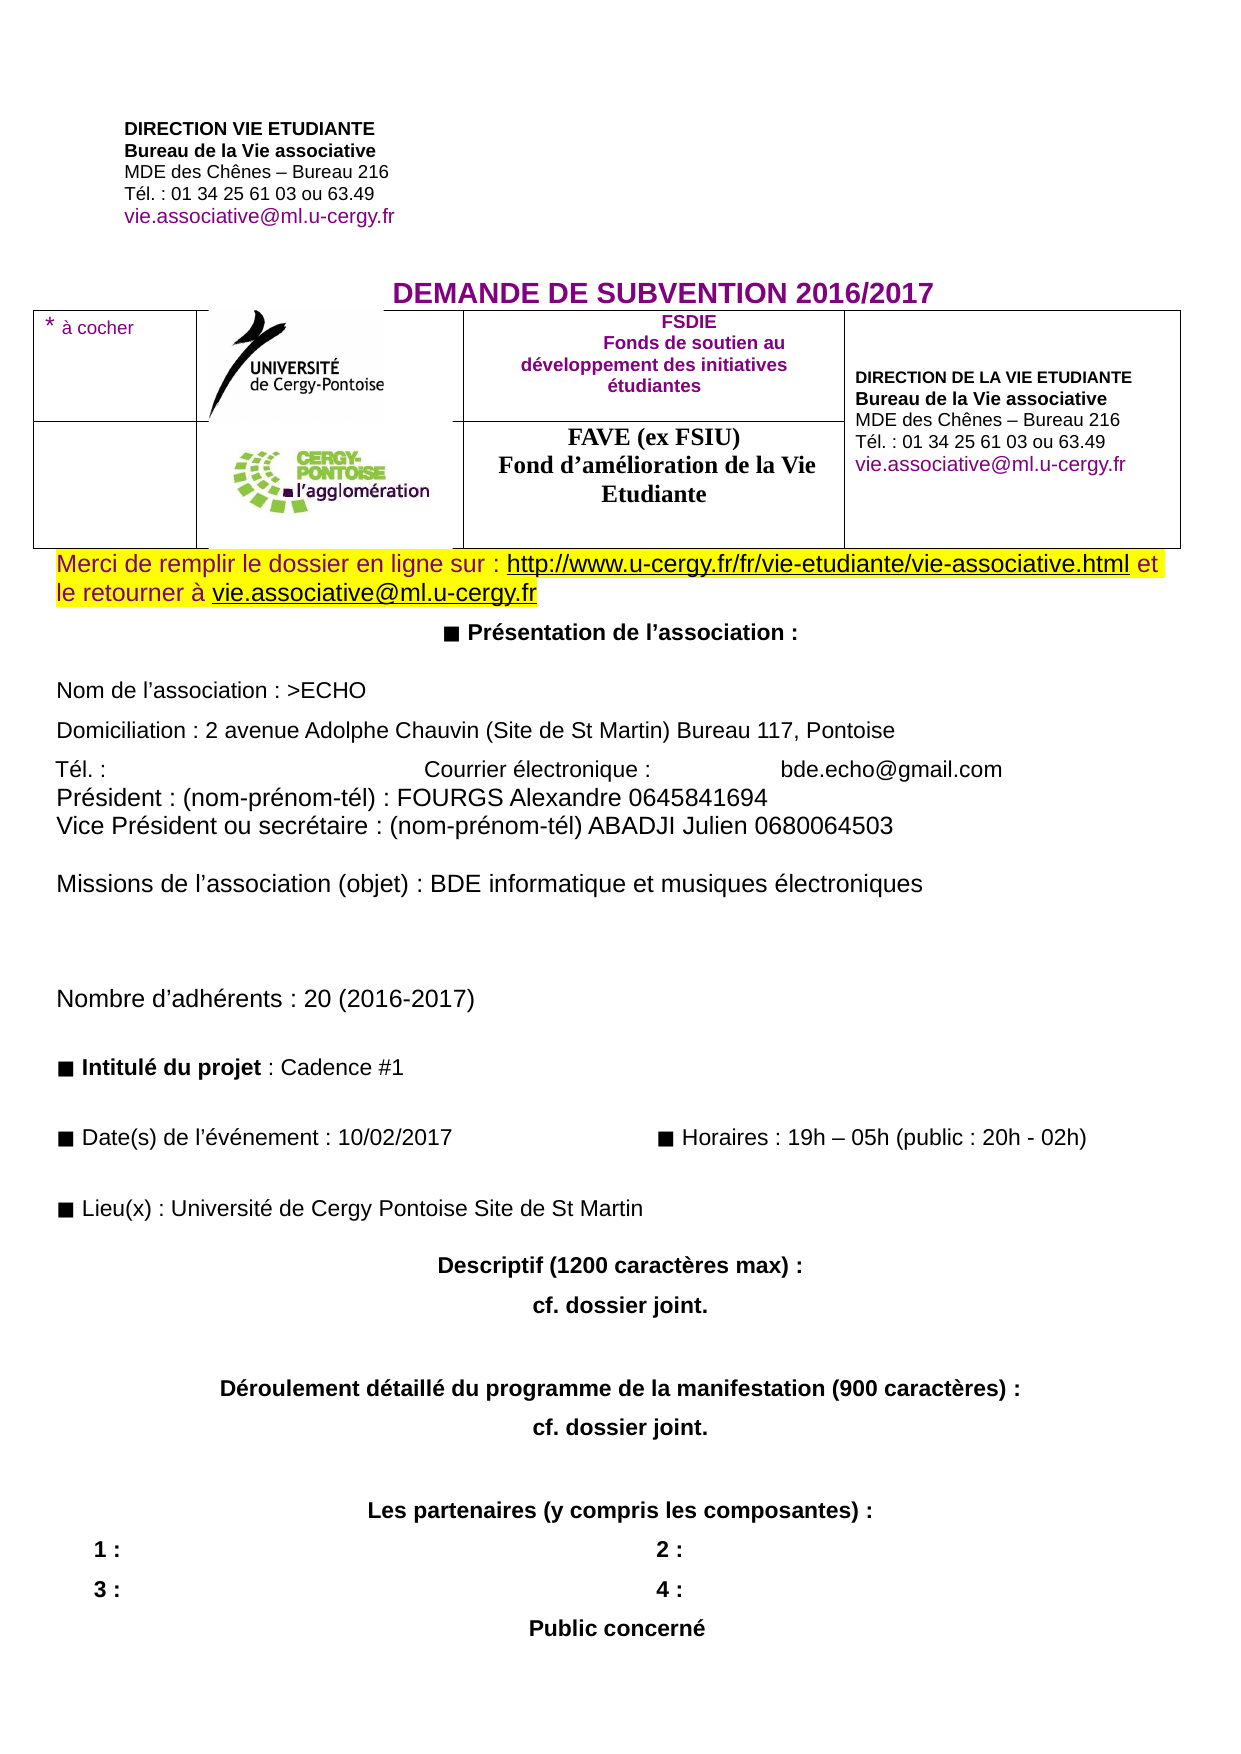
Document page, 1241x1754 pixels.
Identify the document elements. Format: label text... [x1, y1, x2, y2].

text ◼ Lieu(x) : Université de Cergy Pontoise Site de St Martin [56, 1182, 1184, 1229]
text cf. dossier joint. [56, 1414, 1184, 1440]
text Nom de l’association : >ECHO [56, 677, 1184, 703]
list DEMANDE DE SUBVENTION 2016/2017 [262, 276, 1045, 309]
text 3 : 4 : [94, 1576, 1184, 1602]
table_header DIRECTION DE LA VIE ETUDIANTE Bureau de la Vie associative MDE des Chênes – Bureau 216 Tél. : 01 34 25 61 03 ou 63.49 vie.associative@ml.u-cergy.fr [845, 311, 1180, 548]
table_header Courrier électronique : [383, 756, 720, 782]
text Vice Président ou secrétaire : (nom-prénom-tél) ABADJI Julien 0680064503 [56, 811, 1184, 840]
table_cell [34, 422, 196, 548]
text Les partenaires (y compris les composantes) : [56, 1497, 1184, 1523]
text 1 : 2 : [94, 1536, 1184, 1562]
text Domiciliation : 2 avenue Adolphe Chauvin (Site de St Martin) Bureau 117, Pontoise [56, 717, 1184, 743]
text Nombre d’adhérents : 20 (2016-2017) [56, 984, 1184, 1012]
table_header FSDIE Fonds de soutien au développement des initiatives étudiantes [464, 311, 844, 421]
table_cell [453, 422, 463, 548]
text ◼ Intitulé du projet : Cadence #1 [56, 1041, 1184, 1088]
table_cell [197, 422, 208, 548]
table_header [384, 311, 463, 421]
table_header [197, 311, 208, 421]
picture [208, 310, 453, 549]
text Descriptif (1200 caractères max) : [56, 1252, 1184, 1279]
text Merci de remplir le dossier en ligne sur : http://www.u-cergy.fr/fr/vie-etudiante/vie-associative.html et le retourner à vie.associative@ml.u-cergy.fr [56, 549, 1184, 607]
text Missions de l’association (objet) : BDE informatique et musiques électroniques [56, 869, 1184, 897]
table_header DIRECTION VIE ETUDIANTE Bureau de la Vie associative MDE des Chênes – Bureau 216 Tél. : 01 34 25 61 03 ou 63.49 vie.associative@ml.u-cergy.fr [38, 89, 758, 233]
text Président : (nom-prénom-tél) : FOURGS Alexandre 0645841694 [56, 782, 1184, 811]
table_header * à cocher [34, 311, 196, 421]
text cf. dossier joint. [56, 1292, 1184, 1318]
table_header Tél. : [38, 756, 382, 782]
text ◼ Présentation de l’association : [56, 607, 1184, 654]
text Public concerné [56, 1615, 1184, 1641]
table_header bde.echo@gmail.com [720, 756, 1170, 782]
text Déroulement détaillé du programme de la manifestation (900 caractères) : [56, 1374, 1184, 1401]
table_cell FAVE (ex FSIU) Fond d’amélioration de la Vie Etudiante [464, 422, 844, 548]
text ◼ Date(s) de l’événement : 10/02/2017 ◼ Horaires : 19h – 05h (public : 20h - 02h) [56, 1112, 1184, 1159]
